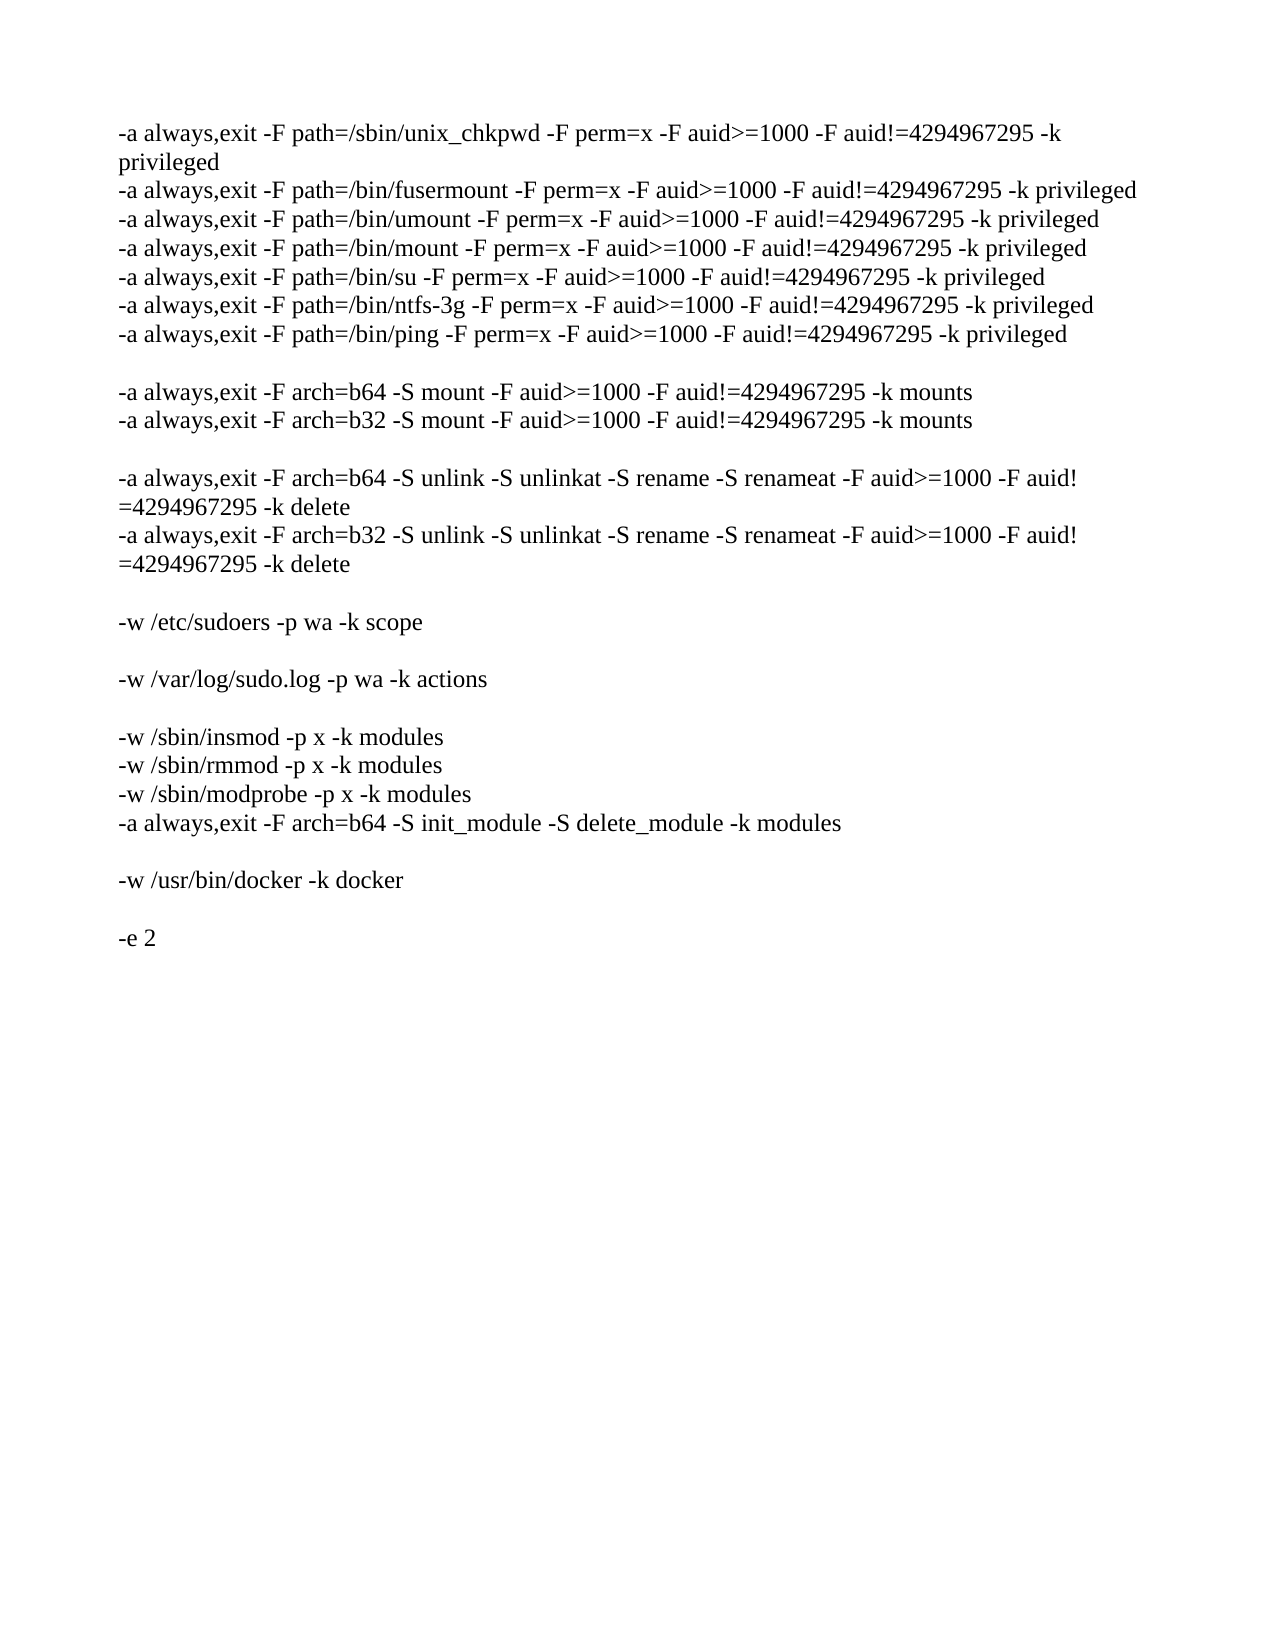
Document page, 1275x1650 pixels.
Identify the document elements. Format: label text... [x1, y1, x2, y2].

text -a always,exit -F path=/bin/mount -F perm=x -F auid>=1000 -F auid!=4294967295 -k privileged [118, 233, 1157, 262]
text -a always,exit -F path=/bin/umount -F perm=x -F auid>=1000 -F auid!=4294967295 -k privileged [118, 204, 1157, 233]
text -a always,exit -F path=/bin/ntfs-3g -F perm=x -F auid>=1000 -F auid!=4294967295 -k privileged [118, 291, 1157, 319]
text -a always,exit -F path=/bin/fusermount -F perm=x -F auid>=1000 -F auid!=4294967295 -k privileged [118, 176, 1157, 204]
text -a always,exit -F path=/bin/su -F perm=x -F auid>=1000 -F auid!=4294967295 -k privileged [118, 262, 1157, 291]
text -e 2 [118, 923, 1157, 952]
text -a always,exit -F arch=b32 -S unlink -S unlinkat -S rename -S renameat -F auid>=1000 -F auid!=4294967295 -k delete [118, 521, 1157, 578]
text -w /usr/bin/docker -k docker [118, 866, 1157, 894]
text -a always,exit -F arch=b64 -S unlink -S unlinkat -S rename -S renameat -F auid>=1000 -F auid!=4294967295 -k delete [118, 463, 1157, 521]
text -a always,exit -F arch=b32 -S mount -F auid>=1000 -F auid!=4294967295 -k mounts [118, 406, 1157, 434]
text -a always,exit -F arch=b64 -S init_module -S delete_module -k modules [118, 808, 1157, 837]
text -w /var/log/sudo.log -p wa -k actions [118, 664, 1157, 693]
text -a always,exit -F arch=b64 -S mount -F auid>=1000 -F auid!=4294967295 -k mounts [118, 377, 1157, 406]
text -w /sbin/insmod -p x -k modules [118, 722, 1157, 751]
text -a always,exit -F path=/sbin/unix_chkpwd -F perm=x -F auid>=1000 -F auid!=4294967295 -k privileged [118, 118, 1157, 176]
text -w /etc/sudoers -p wa -k scope [118, 607, 1157, 636]
text -w /sbin/modprobe -p x -k modules [118, 779, 1157, 808]
text -w /sbin/rmmod -p x -k modules [118, 751, 1157, 779]
text -a always,exit -F path=/bin/ping -F perm=x -F auid>=1000 -F auid!=4294967295 -k privileged [118, 319, 1157, 348]
